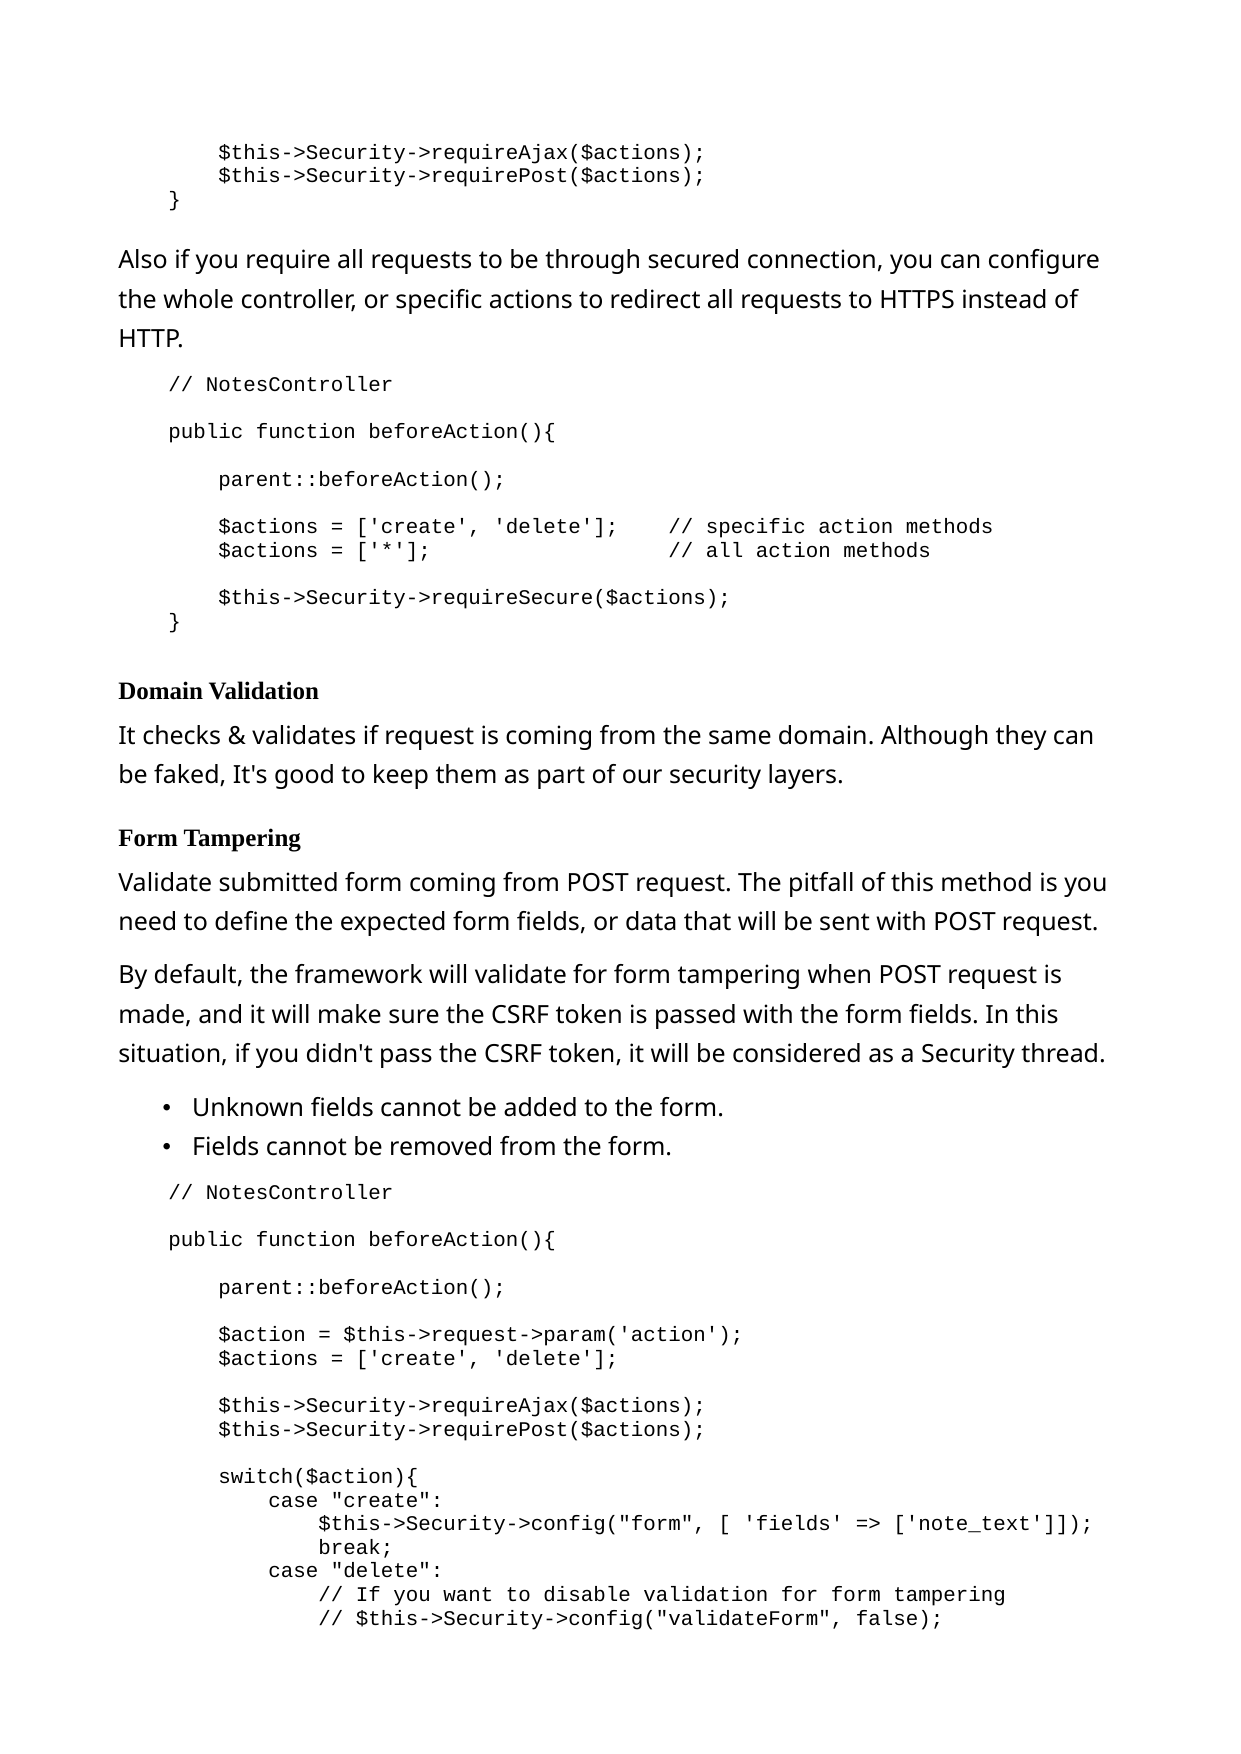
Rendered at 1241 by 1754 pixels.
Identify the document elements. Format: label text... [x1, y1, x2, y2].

text case "create": [118, 1489, 1122, 1513]
text $this->Security->config("form", [ 'fields' => ['note_text']]); [118, 1513, 1122, 1537]
subtitle Domain Validation [118, 676, 1122, 705]
text // $this->Security->config("validateForm", false); [118, 1608, 1122, 1631]
text // NotesController [118, 374, 1122, 398]
text $this->Security->requirePost($actions); [118, 1419, 1122, 1442]
text It checks & validates if request is coming from the same domain. Although they can be faked, It's good to keep them as part of our security layers. [118, 718, 1122, 791]
subtitle Form Tampering [118, 823, 1122, 852]
text $this->Security->requireAjax($actions); [118, 142, 1122, 165]
text $action = $this->request->param('action'); [118, 1324, 1122, 1348]
text } [118, 611, 1122, 634]
text Also if you require all requests to be through secured connection, you can configure the whole controller, or specific actions to redirect all requests to HTTPS instead of HTTP. [118, 242, 1122, 354]
list Fields cannot be removed from the form. [162, 1128, 1122, 1162]
text By default, the framework will validate for form tampering when POST request is made, and it will make sure the CSRF token is passed with the form fields. In this situation, if you didn't pass the CSRF token, it will be considered as a Security thread. [118, 957, 1122, 1069]
list Unknown fields cannot be added to the form. [162, 1089, 1122, 1123]
text parent::beforeAction(); [118, 1277, 1122, 1300]
text $this->Security->requirePost($actions); [118, 165, 1122, 189]
text $actions = ['create', 'delete']; [118, 1348, 1122, 1371]
text break; [118, 1537, 1122, 1561]
text $actions = ['create', 'delete']; // specific action methods [118, 516, 1122, 540]
text $actions = ['*']; // all action methods [118, 540, 1122, 563]
text Validate submitted form coming from POST request. The pitfall of this method is you need to define the expected form fields, or data that will be sent with POST request. [118, 864, 1122, 937]
text // NotesController [118, 1182, 1122, 1206]
text } [118, 189, 1122, 213]
text public function beforeAction(){ [118, 1229, 1122, 1253]
text $this->Security->requireAjax($actions); [118, 1395, 1122, 1419]
text $this->Security->requireSecure($actions); [118, 587, 1122, 611]
text public function beforeAction(){ [118, 422, 1122, 445]
text // If you want to disable validation for form tampering [118, 1584, 1122, 1608]
text case "delete": [118, 1561, 1122, 1584]
text parent::beforeAction(); [118, 469, 1122, 492]
text switch($action){ [118, 1466, 1122, 1489]
